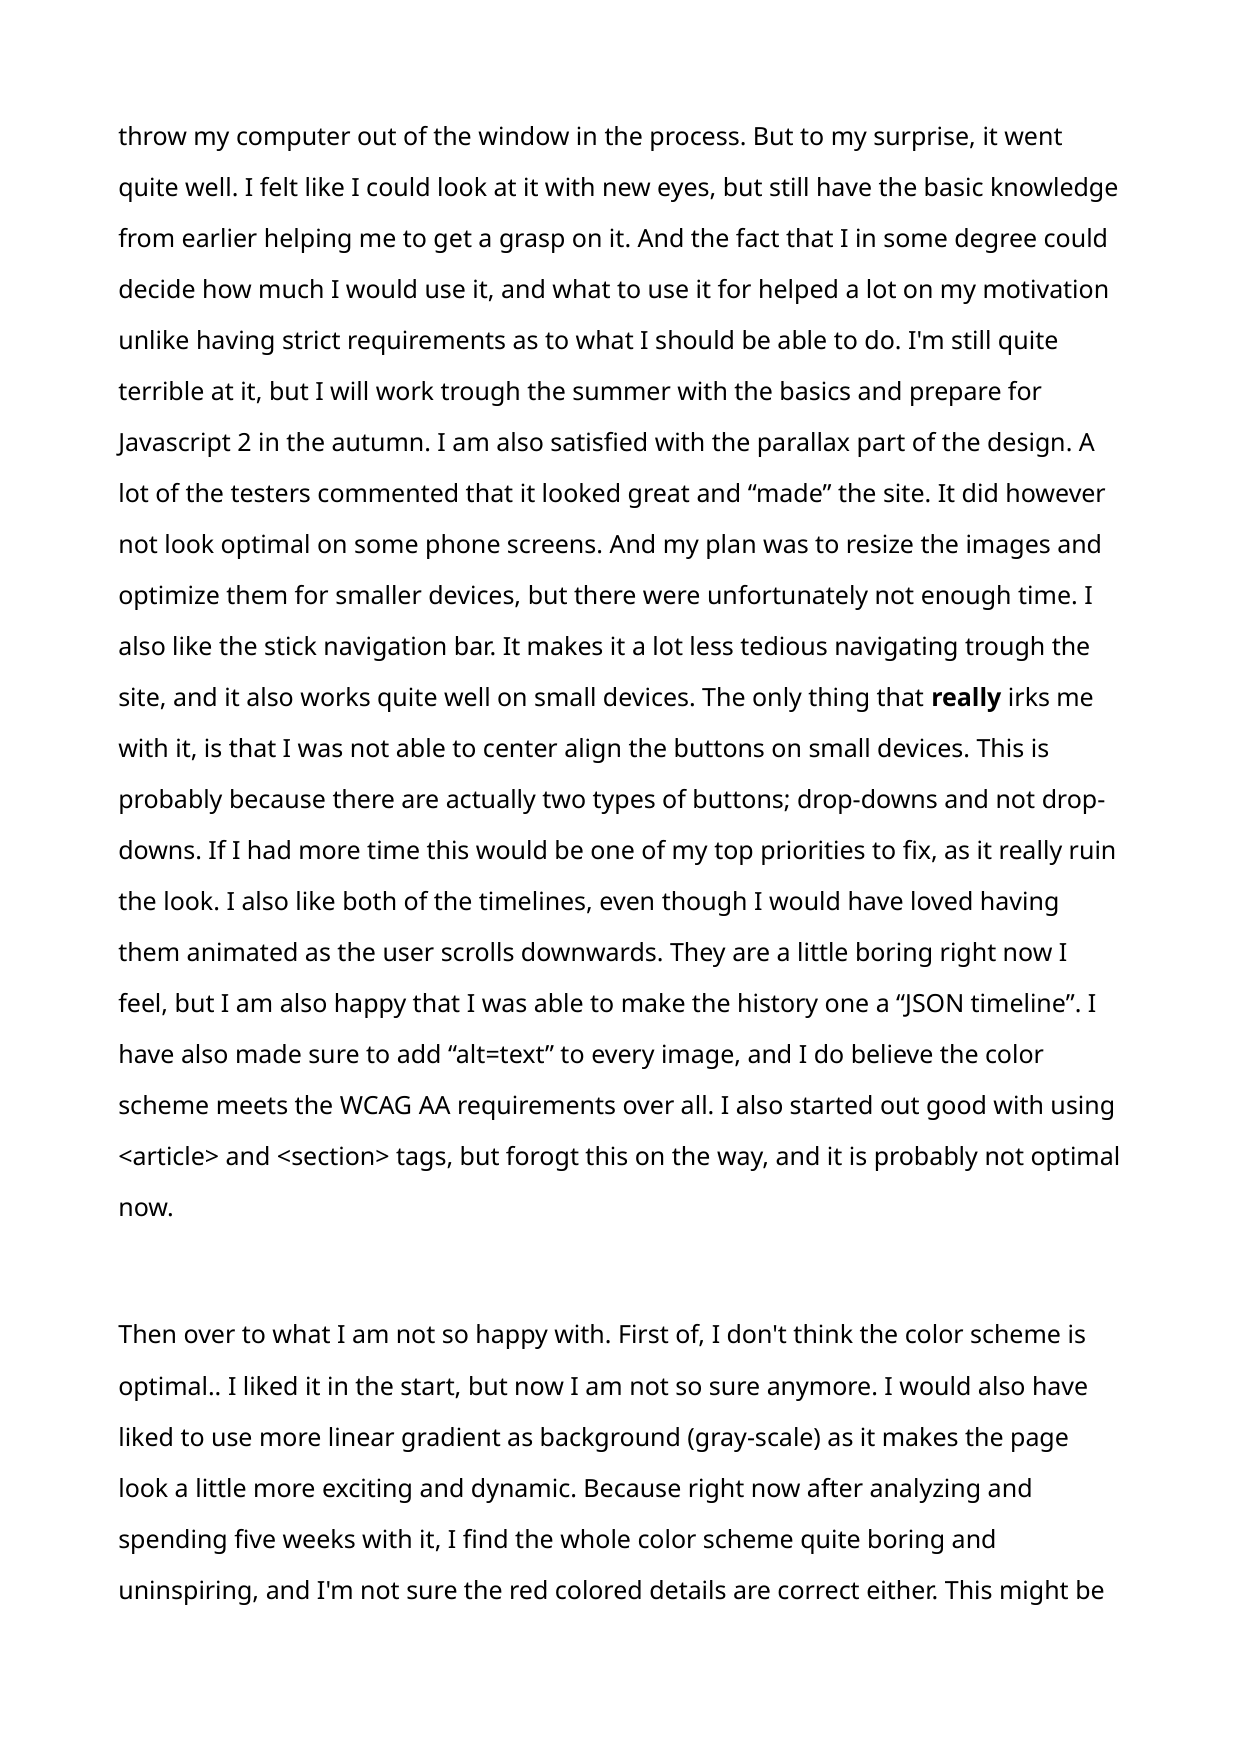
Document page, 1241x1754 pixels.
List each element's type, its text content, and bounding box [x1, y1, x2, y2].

text throw my computer out of the window in the process. But to my surprise, it went quite well. I felt like I could look at it with new eyes, but still have the basic knowledge from earlier helping me to get a grasp on it. And the fact that I in some degree could decide how much I would use it, and what to use it for helped a lot on my motivation unlike having strict requirements as to what I should be able to do. I'm still quite terrible at it, but I will work trough the summer with the basics and prepare for Javascript 2 in the autumn. I am also satisfied with the parallax part of the design. A lot of the testers commented that it looked great and “made” the site. It did however not look optimal on some phone screens. And my plan was to resize the images and optimize them for smaller devices, but there were unfortunately not enough time. I also like the stick navigation bar. It makes it a lot less tedious navigating trough the site, and it also works quite well on small devices. The only thing that really irks me with it, is that I was not able to center align the buttons on small devices. This is probably because there are actually two types of buttons; drop-downs and not drop-downs. If I had more time this would be one of my top priorities to fix, as it really ruin the look. I also like both of the timelines, even though I would have loved having them animated as the user scrolls downwards. They are a little boring right now I feel, but I am also happy that I was able to make the history one a “JSON timeline”. I have also made sure to add “alt=text” to every image, and I do believe the color scheme meets the WCAG AA requirements over all. I also started out good with using <article> and <section> tags, but forogt this on the way, and it is probably not optimal now. [118, 118, 1122, 1224]
text Then over to what I am not so happy with. First of, I don't think the color scheme is optimal.. I liked it in the start, but now I am not so sure anymore. I would also have liked to use more linear gradient as background (gray-scale) as it makes the page look a little more exciting and dynamic. Because right now after analyzing and spending five weeks with it, I find the whole color scheme quite boring and uninspiring, and I'm not sure the red colored details are correct either. This might be [118, 1317, 1122, 1606]
